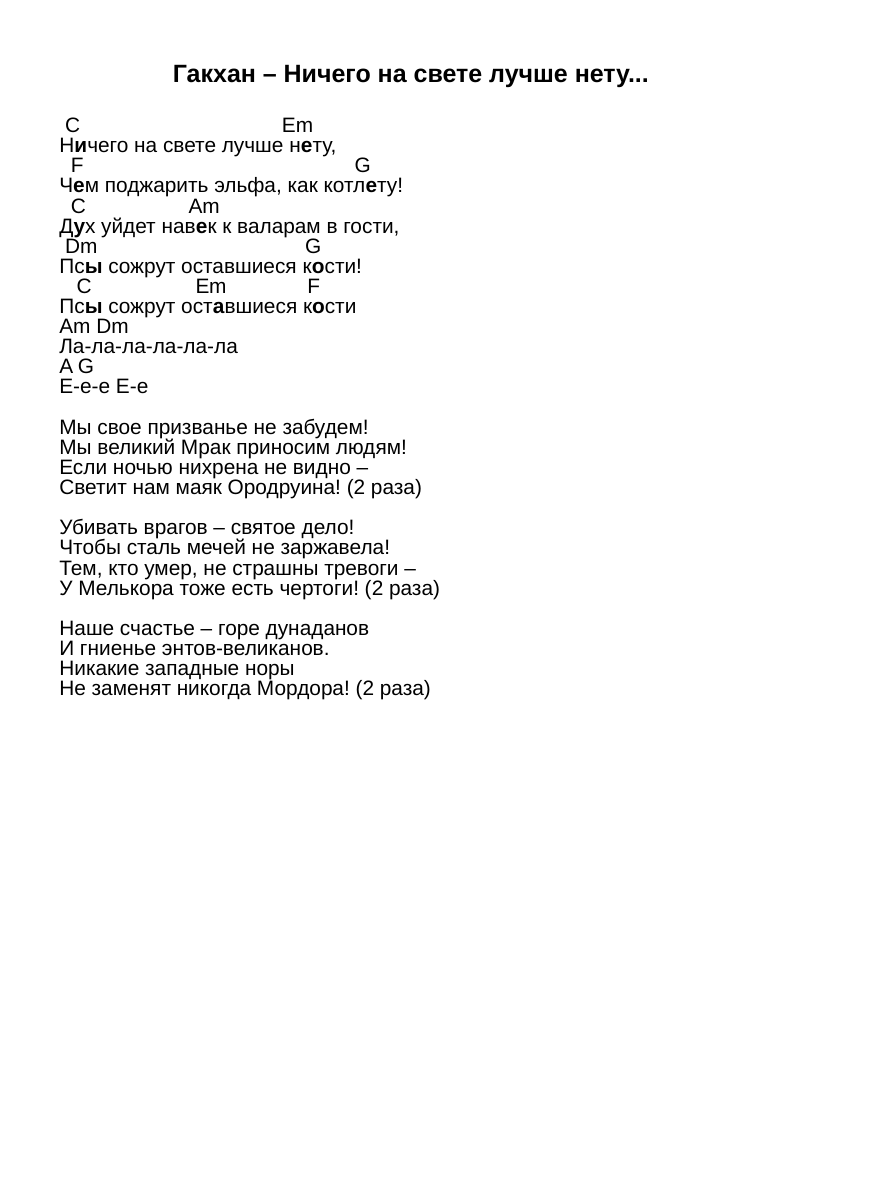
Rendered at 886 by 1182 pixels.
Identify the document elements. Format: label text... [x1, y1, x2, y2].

text Никакие западные норы [59, 659, 768, 679]
text Светит нам маяк Ородруина! (2 раза) [59, 478, 768, 498]
text Ничего на свете лучше нету, [59, 137, 768, 157]
text Наше счастье – горе дунаданов [59, 619, 768, 639]
text Тем, кто умер, не страшны тревоги – [59, 559, 768, 579]
text Мы свое призванье не забудем! [59, 418, 768, 438]
text Гакхан – Ничего на свете лучше нету... [61, 59, 768, 88]
text Мы великий Мрак приносим людям! [59, 438, 768, 458]
text Псы сожрут оставшиеся кости! [59, 257, 768, 277]
text Am Dm [59, 318, 768, 338]
text И гниенье энтов-великанов. [59, 639, 768, 659]
text C Em [59, 117, 768, 137]
text Если ночью нихрена не видно – [59, 458, 768, 478]
text Dm G [59, 237, 768, 257]
text Ла-ла-ла-ла-ла-ла [59, 338, 768, 358]
text Чтобы сталь мечей не заржавела! [59, 539, 768, 559]
text Чем поджарить эльфа, как котлету! [59, 177, 768, 197]
text A G [59, 358, 768, 378]
text Дух уйдет навек к валарам в гости, [59, 217, 768, 237]
text Е-е-е Е-е [59, 378, 768, 398]
text C Am [59, 197, 768, 217]
text C Em F [59, 277, 768, 297]
text У Мелькора тоже есть чертоги! (2 раза) [59, 579, 768, 599]
text F G [59, 157, 768, 177]
text Не заменят никогда Мордора! (2 раза) [59, 679, 768, 699]
text Убивать врагов – святое дело! [59, 519, 768, 539]
text Псы сожрут оставшиеся кости [59, 297, 768, 318]
